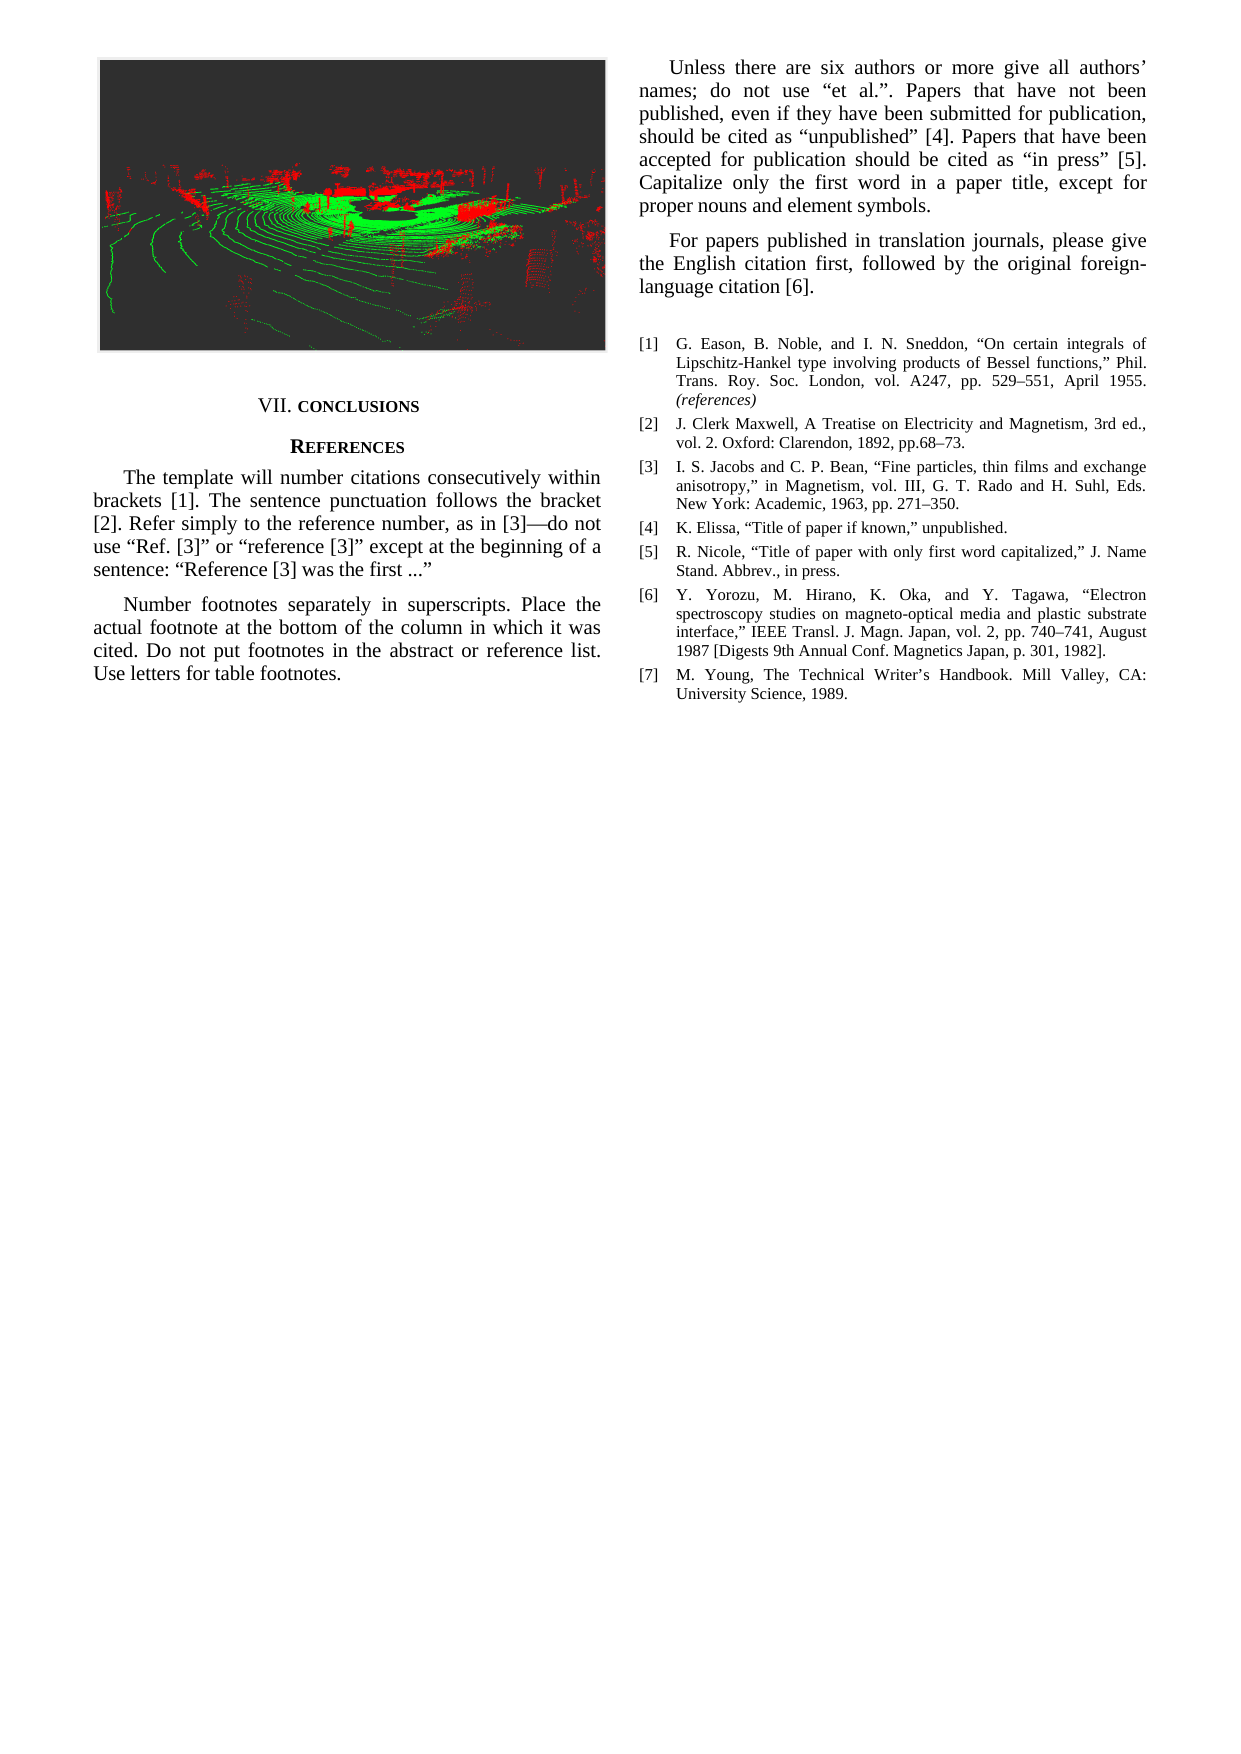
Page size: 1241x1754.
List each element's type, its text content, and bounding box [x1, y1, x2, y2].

text Number footnotes separately in superscripts. Place the actual footnote at the bottom of the column in which it was cited. Do not put footnotes in the abstract or reference list. Use letters for table footnotes. [93, 593, 601, 685]
list M. Young, The Technical Writer’s Handbook. Mill Valley, CA: University Science, 1989. [639, 666, 1147, 703]
list K. Elissa, “Title of paper if known,” unpublished. [639, 519, 1147, 537]
subtitle References [93, 434, 601, 458]
picture [97, 57, 608, 353]
list R. Nicole, “Title of paper with only first word capitalized,” J. Name Stand. Abbrev., in press. [639, 543, 1147, 580]
text The template will number citations consecutively within brackets [1]. The sentence punctuation follows the bracket [2]. Refer simply to the reference number, as in [3]—do not use “Ref. [3]” or “reference [3]” except at the beginning of a sentence: “Reference [3] was the first ...” [93, 466, 601, 581]
list J. Clerk Maxwell, A Treatise on Electricity and Magnetism, 3rd ed., vol. 2. Oxford: Clarendon, 1892, pp.68–73. [639, 414, 1147, 452]
list I. S. Jacobs and C. P. Bean, “Fine particles, thin films and exchange anisotropy,” in Magnetism, vol. III, G. T. Rado and H. Suhl, Eds. New York: Academic, 1963, pp. 271–350. [639, 457, 1147, 513]
text For papers published in translation journals, please give the English citation first, followed by the original foreign-language citation [6]. [639, 229, 1147, 298]
text Unless there are six authors or more give all authors’ names; do not use “et al.”. Papers that have not been published, even if they have been submitted for publication, should be cited as “unpublished” [4]. Papers that have been accepted for publication should be cited as “in press” [5]. Capitalize only the first word in a paper title, except for proper nouns and element symbols. [639, 56, 1147, 217]
list G. Eason, B. Noble, and I. N. Sneddon, “On certain integrals of Lipschitz-Hankel type involving products of Bessel functions,” Phil. Trans. Roy. Soc. London, vol. A247, pp. 529–551, April 1955. (references) [639, 334, 1147, 409]
subtitle conclusions [93, 393, 601, 417]
list Y. Yorozu, M. Hirano, K. Oka, and Y. Tagawa, “Electron spectroscopy studies on magneto-optical media and plastic substrate interface,” IEEE Transl. J. Magn. Japan, vol. 2, pp. 740–741, August 1987 [Digests 9th Annual Conf. Magnetics Japan, p. 301, 1982]. [639, 585, 1147, 660]
